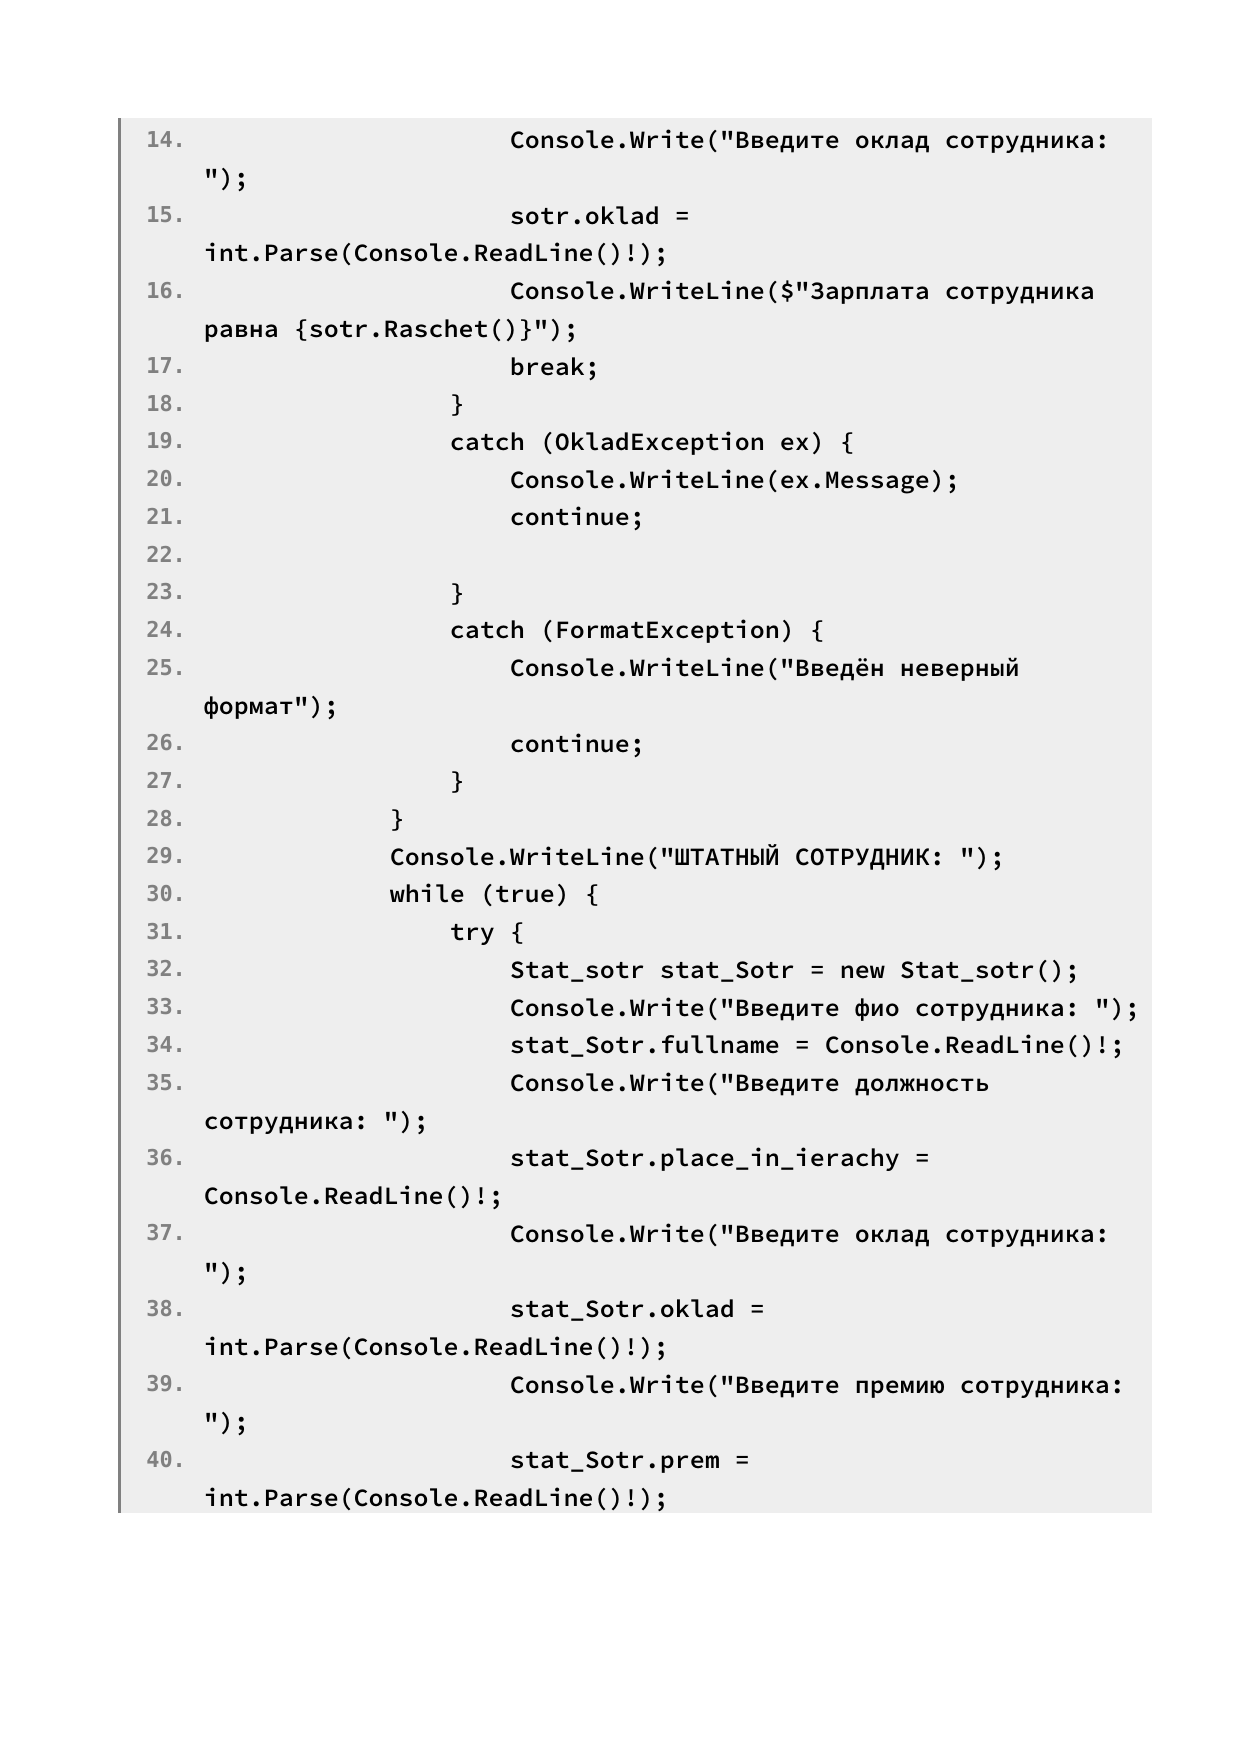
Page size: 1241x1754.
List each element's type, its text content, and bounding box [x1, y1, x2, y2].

list Console.Write("Введите оклад сотрудника: "); [121, 118, 1152, 193]
list Console.Write("Введите фио сотрудника: "); [121, 985, 1152, 1023]
list Console.WriteLine("ШТАТНЫЙ СОТРУДНИК: "); [121, 834, 1152, 872]
list try { [121, 910, 1152, 947]
list Console.WriteLine("Введён неверный формат"); [121, 646, 1152, 721]
list } [121, 382, 1152, 419]
list break; [121, 344, 1152, 382]
list continue; [121, 495, 1152, 533]
list catch (FormatException) { [121, 608, 1152, 646]
list stat_Sotr.oklad = int.Parse(Console.ReadLine()!); [121, 1287, 1152, 1362]
list Stat_sotr stat_Sotr = new Stat_sotr(); [121, 948, 1152, 985]
list while (true) { [121, 872, 1152, 910]
list Console.WriteLine($"Зарплата сотрудника равна {sotr.Raschet()}"); [121, 269, 1152, 344]
list sotr.oklad = int.Parse(Console.ReadLine()!); [121, 193, 1152, 269]
list } [121, 759, 1152, 797]
list stat_Sotr.place_in_ierachy = Console.ReadLine()!; [121, 1136, 1152, 1211]
list } [121, 571, 1152, 608]
list Console.Write("Введите оклад сотрудника: "); [121, 1212, 1152, 1287]
list Console.WriteLine(ex.Message); [121, 457, 1152, 495]
list } [121, 797, 1152, 834]
list Console.Write("Введите премию сотрудника: "); [121, 1362, 1152, 1438]
list stat_Sotr.prem = int.Parse(Console.ReadLine()!); [121, 1438, 1152, 1513]
list stat_Sotr.fullname = Console.ReadLine()!; [121, 1023, 1152, 1061]
list Console.Write("Введите должность сотрудника: "); [121, 1061, 1152, 1136]
list catch (OkladException ex) { [121, 420, 1152, 457]
list continue; [121, 721, 1152, 759]
